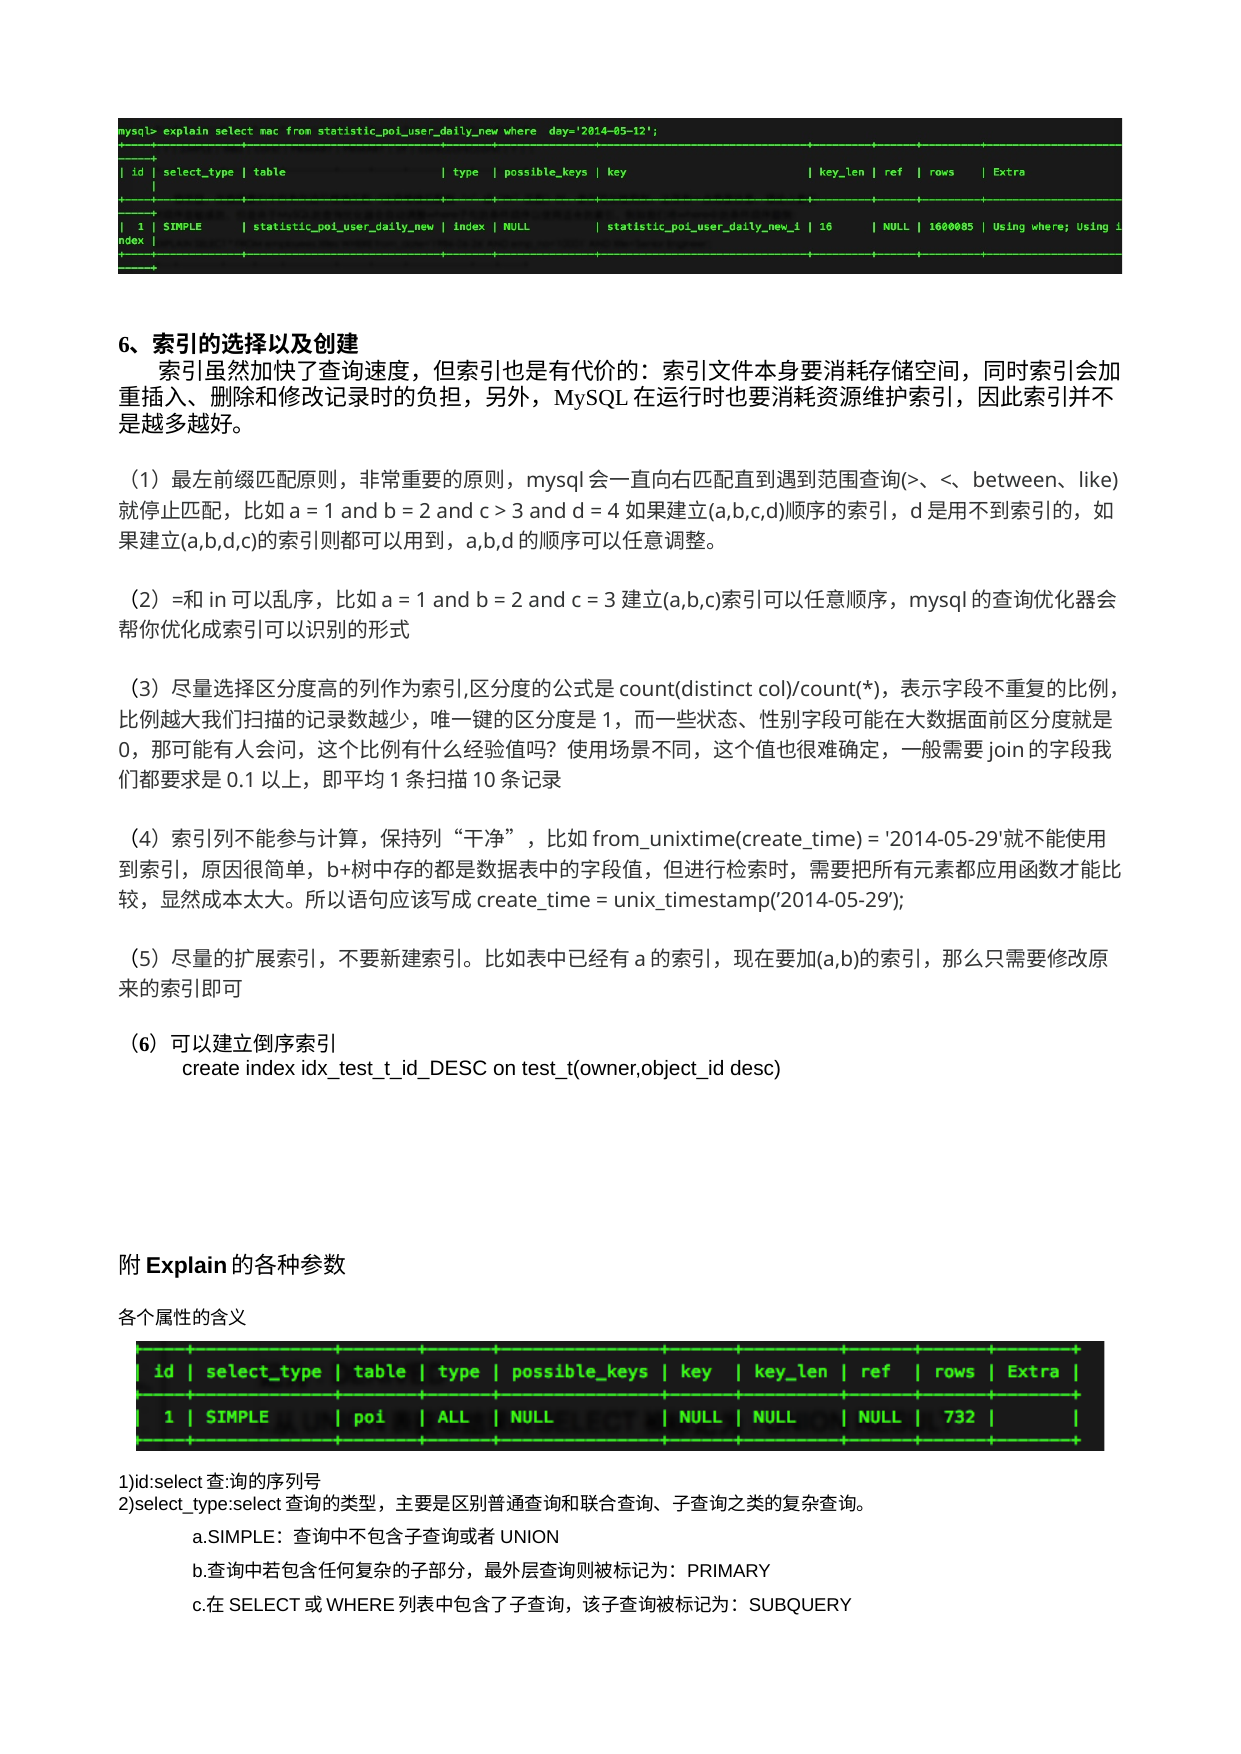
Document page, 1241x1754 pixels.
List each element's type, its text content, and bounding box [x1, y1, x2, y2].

text （3）尽量选择区分度高的列作为索引,区分度的公式是count(distinct col)/count(*)，表示字段不重复的比例，比例越大我们扫描的记录数越少，唯一键的区分度是1，而一些状态、性别字段可能在大数据面前区分度就是0，那可能有人会问，这个比例有什么经验值吗？使用场景不同，这个值也很难确定，一般需要join的字段我们都要求是0.1以上，即平均1条扫描10条记录 [118, 672, 1122, 822]
text 1)id:select查:询的序列号 2)select_type:select查询的类型，主要是区别普通查询和联合查询、子查询之类的复杂查询。 [118, 1341, 1122, 1514]
picture [136, 1341, 1105, 1451]
text （1）最左前缀匹配原则，非常重要的原则，mysql会一直向右匹配直到遇到范围查询(>、<、between、like)就停止匹配，比如a = 1 and b = 2 and c > 3 and d = 4 如果建立(a,b,c,d)顺序的索引，d是用不到索引的，如果建立(a,b,d,c)的索引则都可以用到，a,b,d的顺序可以任意调整。 [118, 463, 1122, 583]
text create index idx_test_t_id_DESC on test_t(owner,object_id desc) [118, 1056, 1122, 1079]
text （6）可以建立倒序索引 [118, 1031, 1122, 1056]
text （4）索引列不能参与计算，保持列“干净”，比如from_unixtime(create_time) = '2014-05-29'就不能使用到索引，原因很简单，b+树中存的都是数据表中的字段值，但进行检索时，需要把所有元素都应用函数才能比较，显然成本太大。所以语句应该写成create_time = unix_timestamp(’2014-05-29’); [118, 822, 1122, 942]
text 6、索引的选择以及创建 [118, 331, 1122, 358]
text c.在SELECT或WHERE列表中包含了子查询，该子查询被标记为：SUBQUERY [118, 1594, 1122, 1615]
text 索引虽然加快了查询速度，但索引也是有代价的：索引文件本身要消耗存储空间，同时索引会加重插入、删除和修改记录时的负担，另外，MySQL在运行时也要消耗资源维护索引，因此索引并不是越多越好。 [118, 358, 1122, 437]
text （5）尽量的扩展索引，不要新建索引。比如表中已经有a的索引，现在要加(a,b)的索引，那么只需要修改原来的索引即可 [118, 942, 1122, 1003]
text b.查询中若包含任何复杂的子部分，最外层查询则被标记为：PRIMARY [118, 1560, 1122, 1581]
text a.SIMPLE：查询中不包含子查询或者UNION [118, 1526, 1122, 1548]
text 各个属性的含义 [118, 1307, 1122, 1328]
text 附Explain的各种参数 [118, 1252, 1122, 1278]
text （2）=和in可以乱序，比如a = 1 and b = 2 and c = 3 建立(a,b,c)索引可以任意顺序，mysql的查询优化器会帮你优化成索引可以识别的形式 [118, 583, 1122, 672]
picture [118, 118, 1123, 274]
